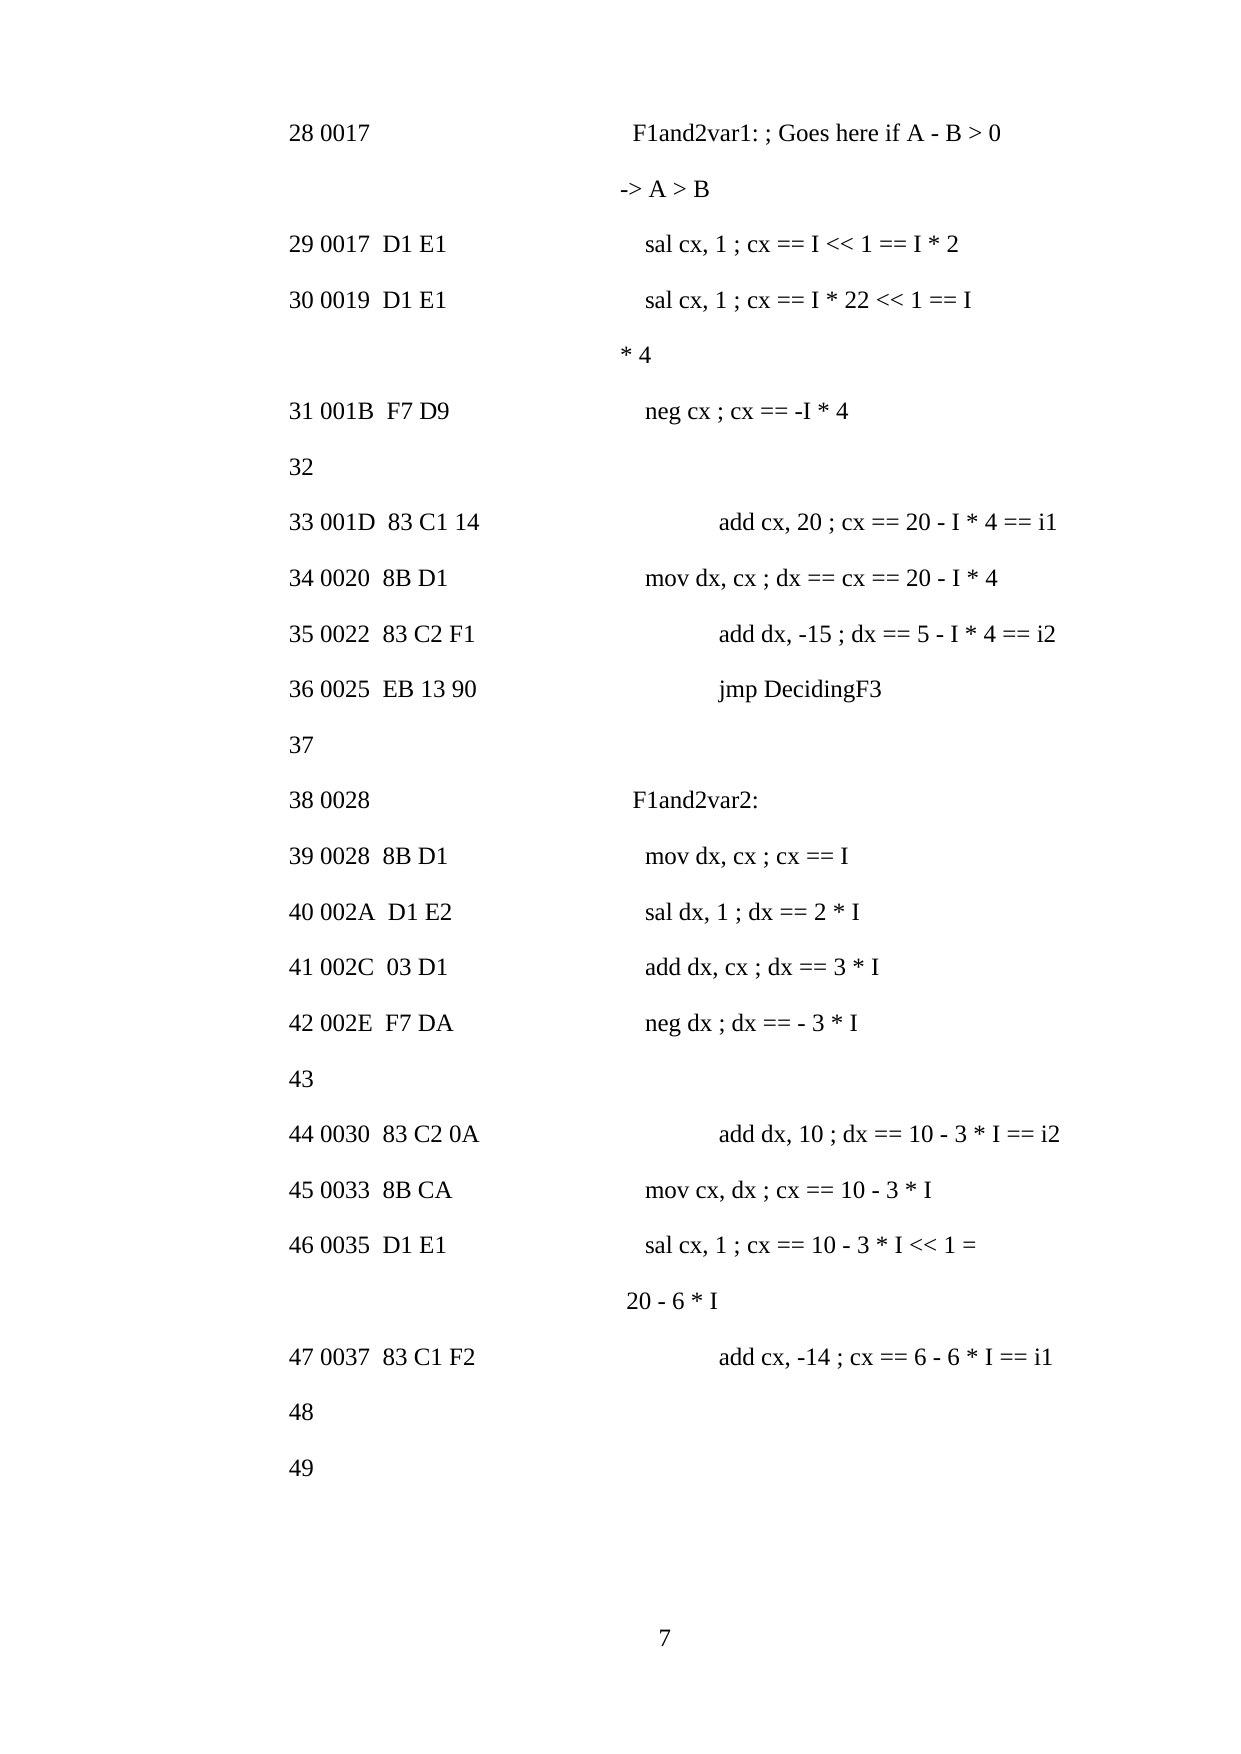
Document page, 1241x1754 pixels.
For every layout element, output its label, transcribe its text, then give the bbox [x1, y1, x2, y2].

text 32 [177, 452, 1152, 481]
text * 4 [177, 341, 1152, 369]
text 20 - 6 * I [177, 1286, 1152, 1315]
text 43 [177, 1064, 1152, 1092]
text 33 001D 83 C1 14 add cx, 20 ; cx == 20 - I * 4 == i1 [177, 507, 1152, 536]
text 30 0019 D1 E1 sal cx, 1 ; cx == I * 22 << 1 == I [177, 285, 1152, 314]
text -> A > B [177, 174, 1152, 202]
text 28 0017 F1and2var1: ; Goes here if A - B > 0 [177, 118, 1152, 147]
text 45 0033 8B CA mov cx, dx ; cx == 10 - 3 * I [177, 1175, 1152, 1204]
text 29 0017 D1 E1 sal cx, 1 ; cx == I << 1 == I * 2 [177, 229, 1152, 258]
text 38 0028 F1and2var2: [177, 786, 1152, 814]
text 40 002A D1 E2 sal dx, 1 ; dx == 2 * I [177, 897, 1152, 926]
text 47 0037 83 C1 F2 add cx, -14 ; cx == 6 - 6 * I == i1 [177, 1342, 1152, 1371]
text 44 0030 83 C2 0A add dx, 10 ; dx == 10 - 3 * I == i2 [177, 1119, 1152, 1148]
text 34 0020 8B D1 mov dx, cx ; dx == cx == 20 - I * 4 [177, 563, 1152, 592]
text 48 [177, 1397, 1152, 1426]
text 37 [177, 730, 1152, 759]
text 35 0022 83 C2 F1 add dx, -15 ; dx == 5 - I * 4 == i2 [177, 619, 1152, 647]
text 41 002C 03 D1 add dx, cx ; dx == 3 * I [177, 952, 1152, 981]
text 49 [177, 1453, 1152, 1482]
text 31 001B F7 D9 neg cx ; cx == -I * 4 [177, 396, 1152, 425]
text 42 002E F7 DA neg dx ; dx == - 3 * I [177, 1008, 1152, 1037]
text 46 0035 D1 E1 sal cx, 1 ; cx == 10 - 3 * I << 1 = [177, 1231, 1152, 1259]
text 36 0025 EB 13 90 jmp DecidingF3 [177, 674, 1152, 703]
text 39 0028 8B D1 mov dx, cx ; cx == I [177, 841, 1152, 870]
